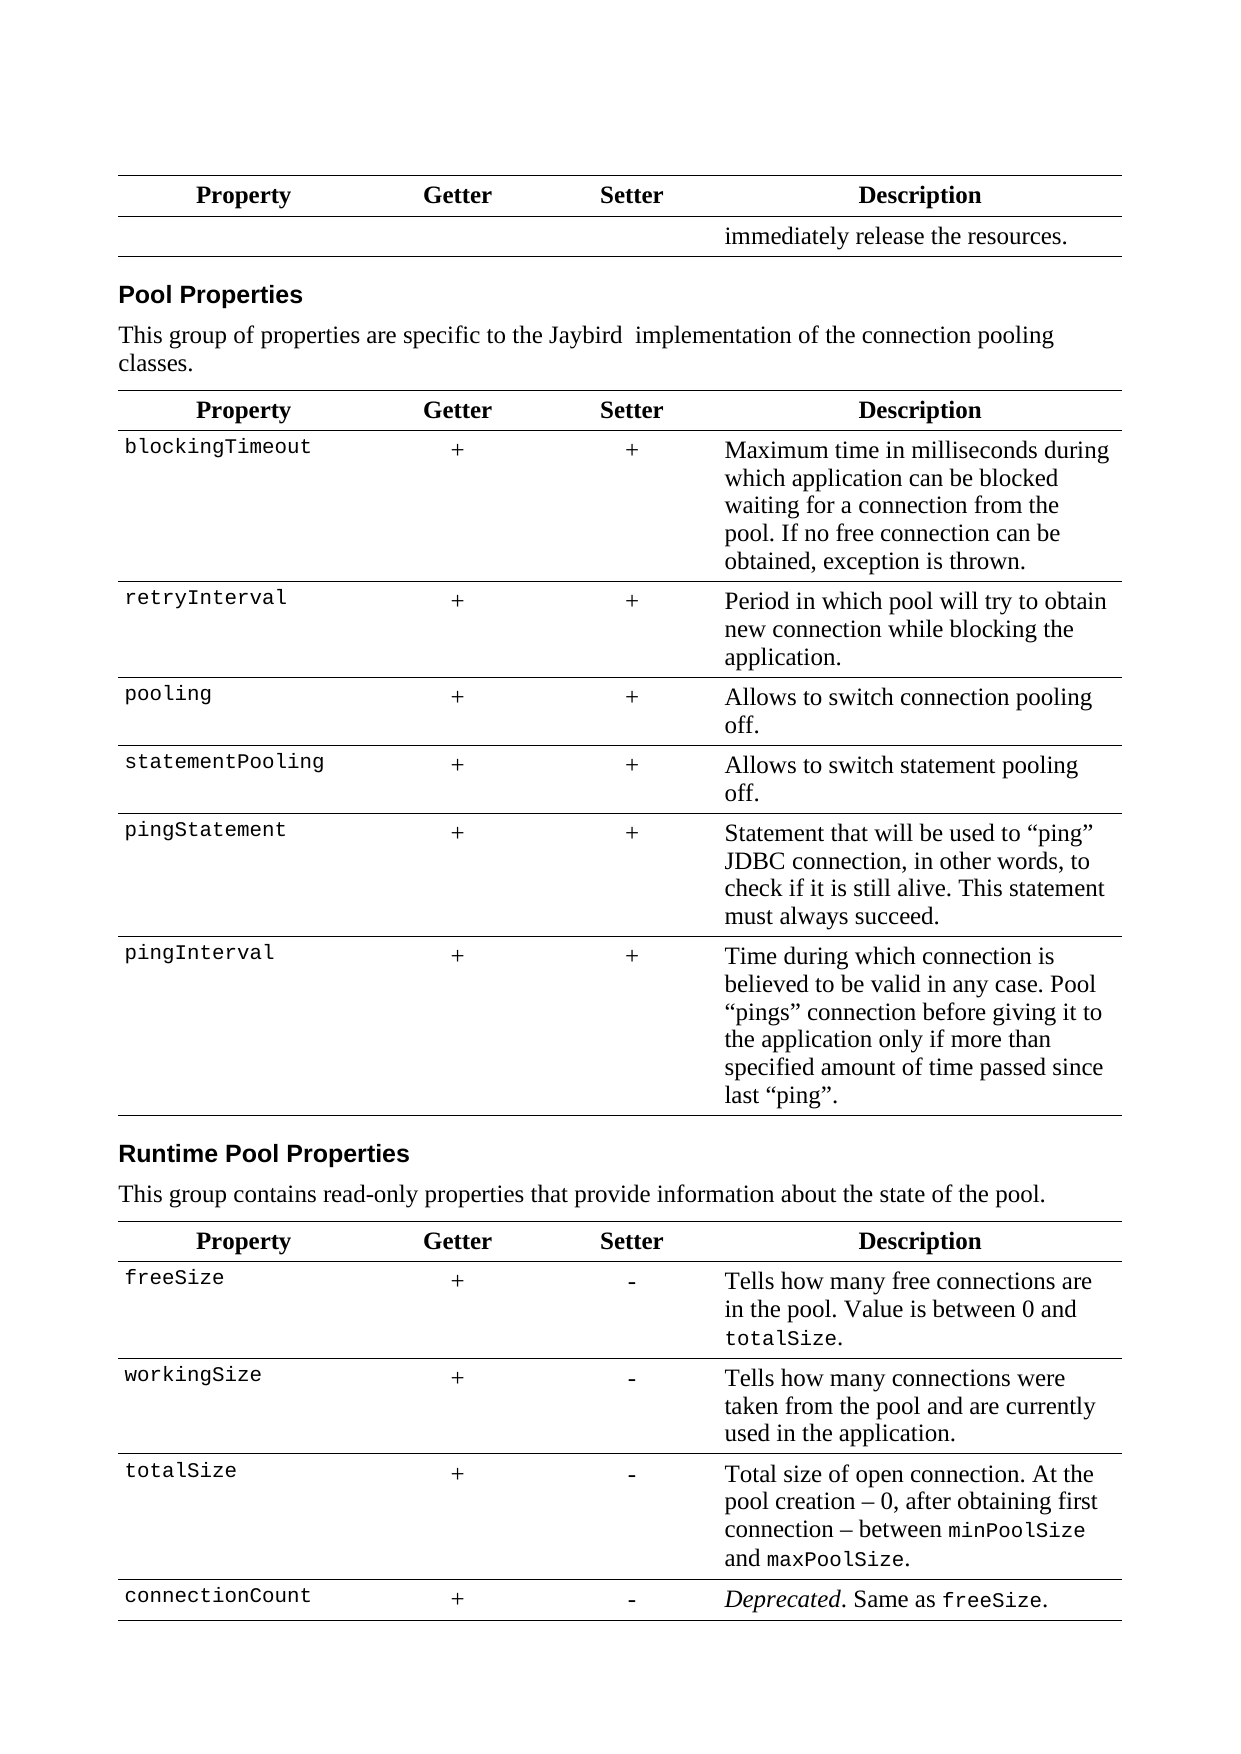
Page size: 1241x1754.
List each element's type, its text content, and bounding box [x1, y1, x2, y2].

table_cell pingStatement [118, 814, 369, 936]
table_header Description [718, 391, 1122, 430]
table_cell + [546, 937, 718, 1115]
table_cell Statement that will be used to “ping” JDBC connection, in other words, to check if it is still alive. This statement must always succeed. [718, 814, 1122, 936]
table_cell statementPooling [118, 746, 369, 813]
table_cell + [369, 1359, 546, 1453]
table_cell Total size of open connection. At the pool creation – 0, after obtaining first connection – between minPoolSize and maxPoolSize. [718, 1454, 1122, 1579]
table_header Getter [369, 391, 546, 430]
table_header Property [118, 391, 369, 430]
table_cell [546, 217, 718, 256]
table_cell - [546, 1454, 718, 1579]
table_cell Tells how many connections were taken from the pool and are currently used in the application. [718, 1359, 1122, 1453]
table_cell + [369, 1262, 546, 1358]
table_header Getter [369, 1222, 546, 1261]
table_header Getter [369, 176, 546, 216]
table_cell workingSize [118, 1359, 369, 1453]
table_cell pooling [118, 678, 369, 745]
table_cell freeSize [118, 1262, 369, 1358]
table_cell + [546, 746, 718, 813]
table_cell + [369, 814, 546, 936]
table_cell + [369, 678, 546, 745]
table_cell + [546, 582, 718, 677]
table_cell Allows to switch connection pooling off. [718, 678, 1122, 745]
table_cell - [546, 1580, 718, 1620]
table_cell + [369, 582, 546, 677]
table_header Setter [546, 391, 718, 430]
table_cell + [546, 431, 718, 581]
table_cell + [369, 746, 546, 813]
table_cell Period in which pool will try to obtain new connection while blocking the application. [718, 582, 1122, 677]
table_cell + [369, 1580, 546, 1620]
table_header Setter [546, 176, 718, 216]
table_header Property [118, 1222, 369, 1261]
table_cell [369, 217, 546, 256]
table_cell + [546, 814, 718, 936]
table_cell Maximum time in milliseconds during which application can be blocked waiting for a connection from the pool. If no free connection can be obtained, exception is thrown. [718, 431, 1122, 581]
text This group of properties are specific to the Jaybird implementation of the connection pooling classes. [118, 322, 1122, 377]
table_header Description [718, 1222, 1122, 1261]
table_cell - [546, 1262, 718, 1358]
table_cell Tells how many free connections are in the pool. Value is between 0 and totalSize. [718, 1262, 1122, 1358]
table_cell Time during which connection is believed to be valid in any case. Pool “pings” connection before giving it to the application only if more than specified amount of time passed since last “ping”. [718, 937, 1122, 1115]
table_cell Deprecated. Same as freeSize. [718, 1580, 1122, 1620]
table_cell - [546, 1359, 718, 1453]
text This group contains read-only properties that provide information about the state of the pool. [118, 1181, 1122, 1208]
subtitle Pool Properties [118, 281, 1122, 309]
table_cell + [369, 1454, 546, 1579]
table_cell + [369, 431, 546, 581]
table_cell + [369, 937, 546, 1115]
table_cell immediately release the resources. [718, 217, 1122, 256]
table_header Description [718, 176, 1122, 216]
table_header Setter [546, 1222, 718, 1261]
table_cell totalSize [118, 1454, 369, 1579]
table_cell retryInterval [118, 582, 369, 677]
table_cell blockingTimeout [118, 431, 369, 581]
table_cell connectionCount [118, 1580, 369, 1620]
table_cell pingInterval [118, 937, 369, 1115]
table_cell Allows to switch statement pooling off. [718, 746, 1122, 813]
table_cell + [546, 678, 718, 745]
subtitle Runtime Pool Properties [118, 1140, 1122, 1168]
table_cell [118, 217, 369, 256]
table_header Property [118, 176, 369, 216]
